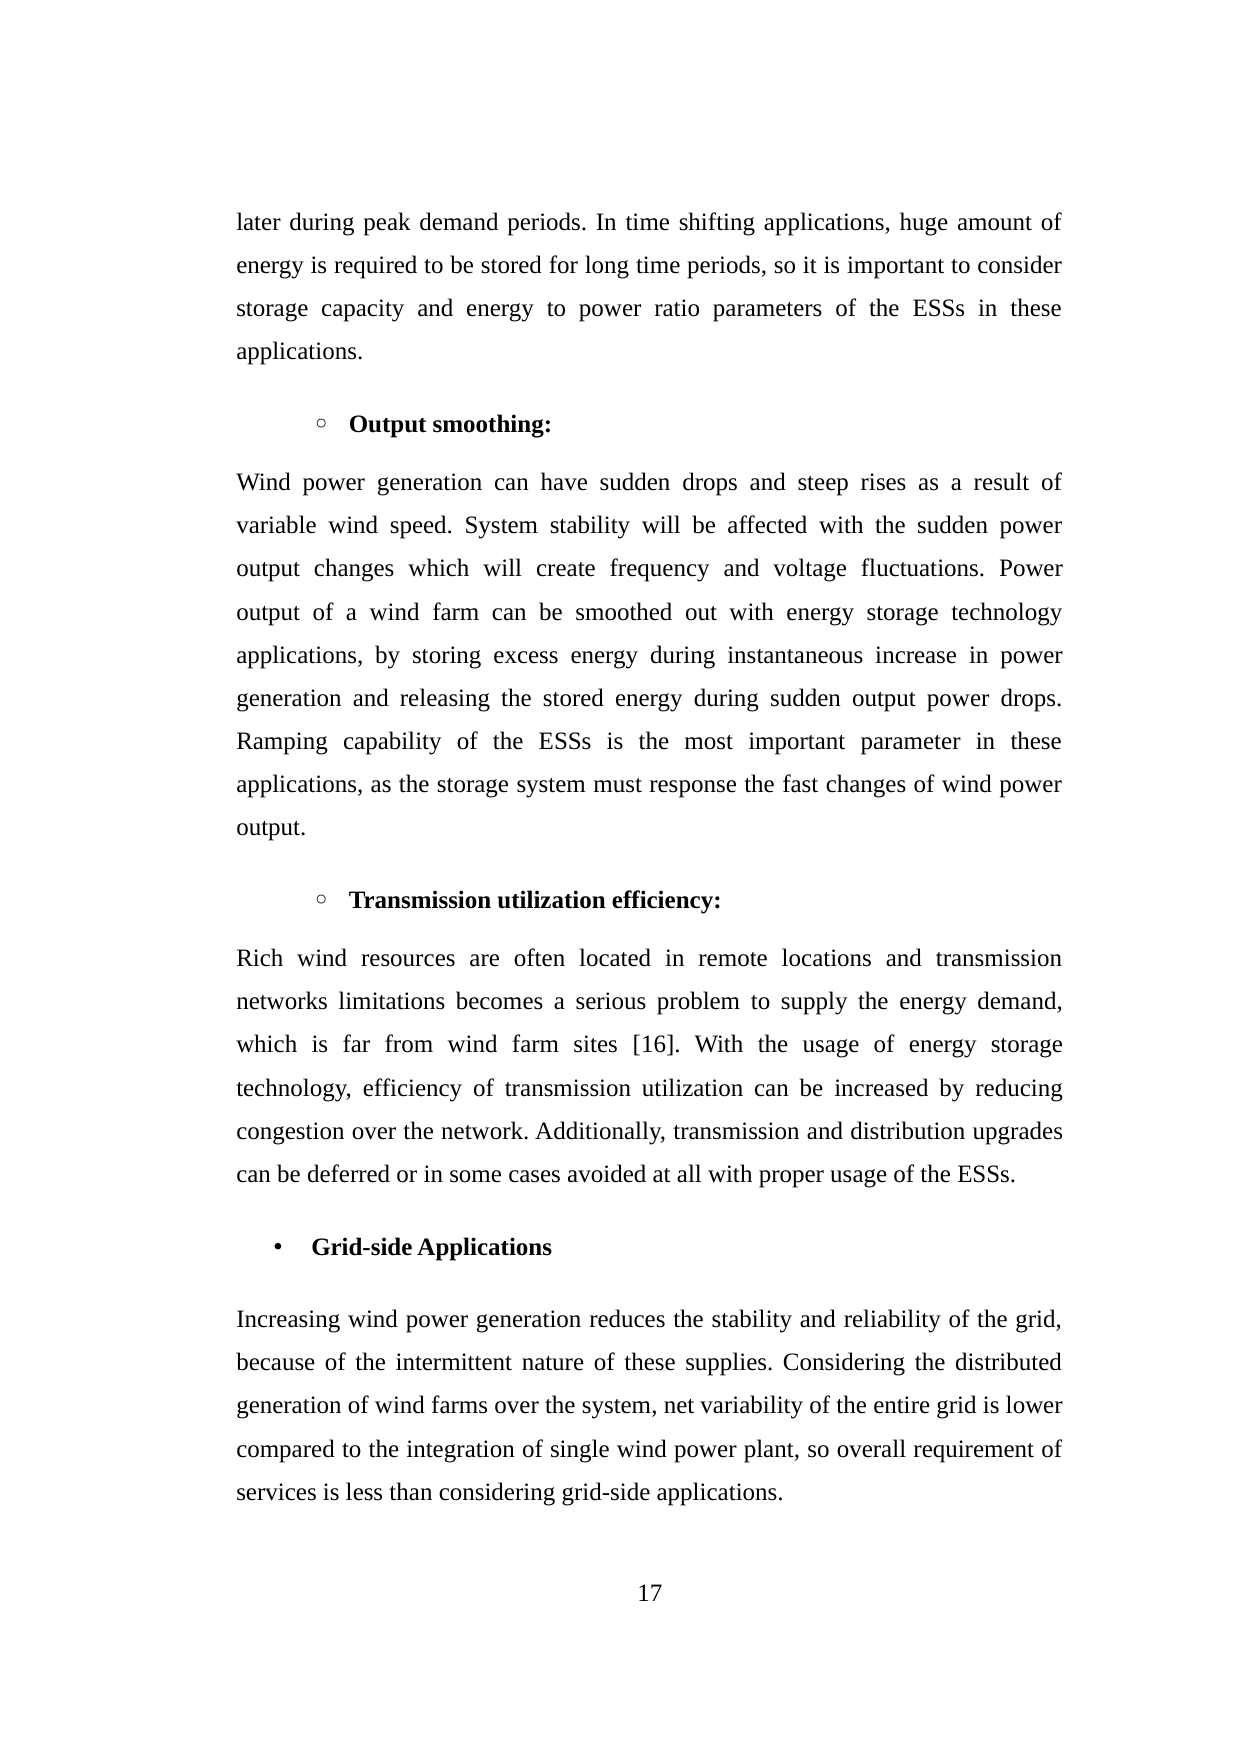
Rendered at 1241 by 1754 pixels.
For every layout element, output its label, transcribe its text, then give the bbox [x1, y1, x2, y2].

text Rich wind resources are often located in remote locations and transmission networks limitations becomes a serious problem to supply the energy demand, which is far from wind farm sites [16]⁠. With the usage of energy storage technology, efficiency of transmission utilization can be increased by reducing congestion over the network. Additionally, transmission and distribution upgrades can be deferred or in some cases avoided at all with proper usage of the ESSs. [236, 943, 1063, 1188]
text Increasing wind power generation reduces the stability and reliability of the grid, because of the intermittent nature of these supplies. Considering the distributed generation of wind farms over the system, net variability of the entire grid is lower compared to the integration of single wind power plant, so overall requirement of services is less than considering grid-side applications. [236, 1304, 1063, 1506]
list Output smoothing: [311, 409, 1063, 438]
list Transmission utilization efficiency: [311, 885, 1063, 914]
text later during peak demand periods. In time shifting applications, huge amount of energy is required to be stored for long time periods, so it is important to consider storage capacity and energy to power ratio parameters of the ESSs in these applications. [236, 207, 1063, 365]
list Grid-side Applications [273, 1232, 1063, 1260]
text Wind power generation can have sudden drops and steep rises as a result of variable wind speed. System stability will be affected with the sudden power output changes which will create frequency and voltage fluctuations. Power output of a wind farm can be smoothed out with energy storage technology applications, by storing excess energy during instantaneous increase in power generation and releasing the stored energy during sudden output power drops. Ramping capability of the ESSs is the most important parameter in these applications, as the storage system must response the fast changes of wind power output. [236, 467, 1063, 841]
